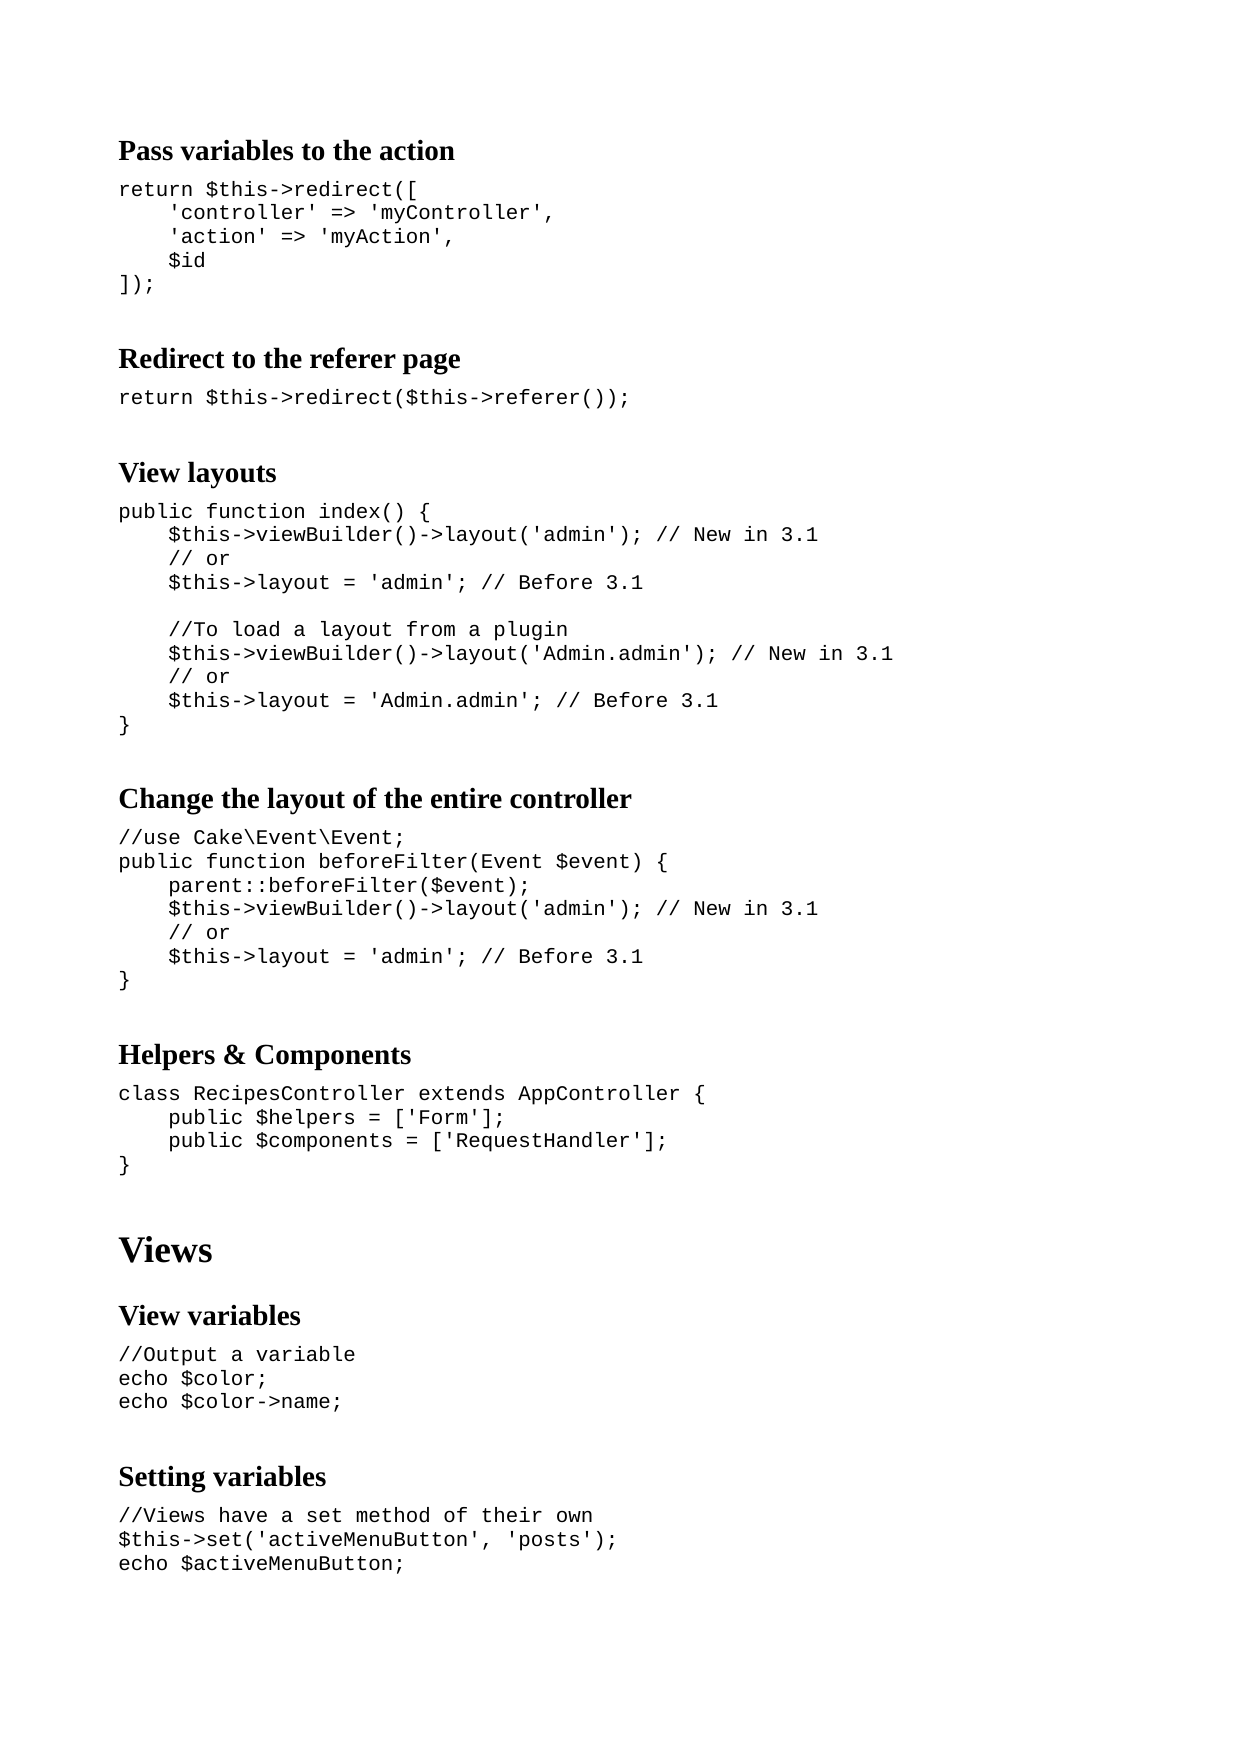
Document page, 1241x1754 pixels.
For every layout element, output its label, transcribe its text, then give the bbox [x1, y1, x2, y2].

text 'controller' => 'myController', [118, 202, 1122, 226]
text parent::beforeFilter($event); [118, 875, 1122, 898]
text public function beforeFilter(Event $event) { [118, 851, 1122, 875]
text return $this->redirect($this->referer()); [118, 387, 1122, 411]
subtitle Pass variables to the action [118, 133, 1122, 166]
subtitle Setting variables [118, 1459, 1122, 1493]
text //Output a variable [118, 1344, 1122, 1368]
text // or [118, 548, 1122, 572]
text } [118, 714, 1122, 737]
text $this->viewBuilder()->layout('admin'); // New in 3.1 [118, 898, 1122, 922]
text //Views have a set method of their own [118, 1505, 1122, 1529]
text echo $color->name; [118, 1391, 1122, 1415]
text class RecipesController extends AppController { [118, 1083, 1122, 1107]
text $this->viewBuilder()->layout('admin'); // New in 3.1 [118, 524, 1122, 548]
subtitle View layouts [118, 455, 1122, 488]
text } [118, 969, 1122, 993]
text $this->viewBuilder()->layout('Admin.admin'); // New in 3.1 [118, 643, 1122, 666]
subtitle Redirect to the referer page [118, 341, 1122, 374]
text $this->layout = 'admin'; // Before 3.1 [118, 946, 1122, 969]
text } [118, 1154, 1122, 1178]
text $this->layout = 'Admin.admin'; // Before 3.1 [118, 690, 1122, 714]
text ]); [118, 273, 1122, 297]
text public $components = ['RequestHandler']; [118, 1130, 1122, 1154]
text // or [118, 666, 1122, 690]
text //To load a layout from a plugin [118, 619, 1122, 643]
subtitle Change the layout of the entire controller [118, 781, 1122, 815]
text $this->set('activeMenuButton', 'posts'); [118, 1529, 1122, 1552]
text public function index() { [118, 501, 1122, 524]
subtitle View variables [118, 1298, 1122, 1332]
text //use Cake\Event\Event; [118, 827, 1122, 851]
text echo $color; [118, 1368, 1122, 1391]
text // or [118, 922, 1122, 946]
text $this->layout = 'admin'; // Before 3.1 [118, 572, 1122, 595]
subtitle Views [118, 1228, 1122, 1271]
text $id [118, 250, 1122, 273]
text echo $activeMenuButton; [118, 1552, 1122, 1576]
text public $helpers = ['Form']; [118, 1107, 1122, 1130]
text return $this->redirect([ [118, 179, 1122, 202]
subtitle Helpers & Components [118, 1037, 1122, 1071]
text 'action' => 'myAction', [118, 226, 1122, 250]
